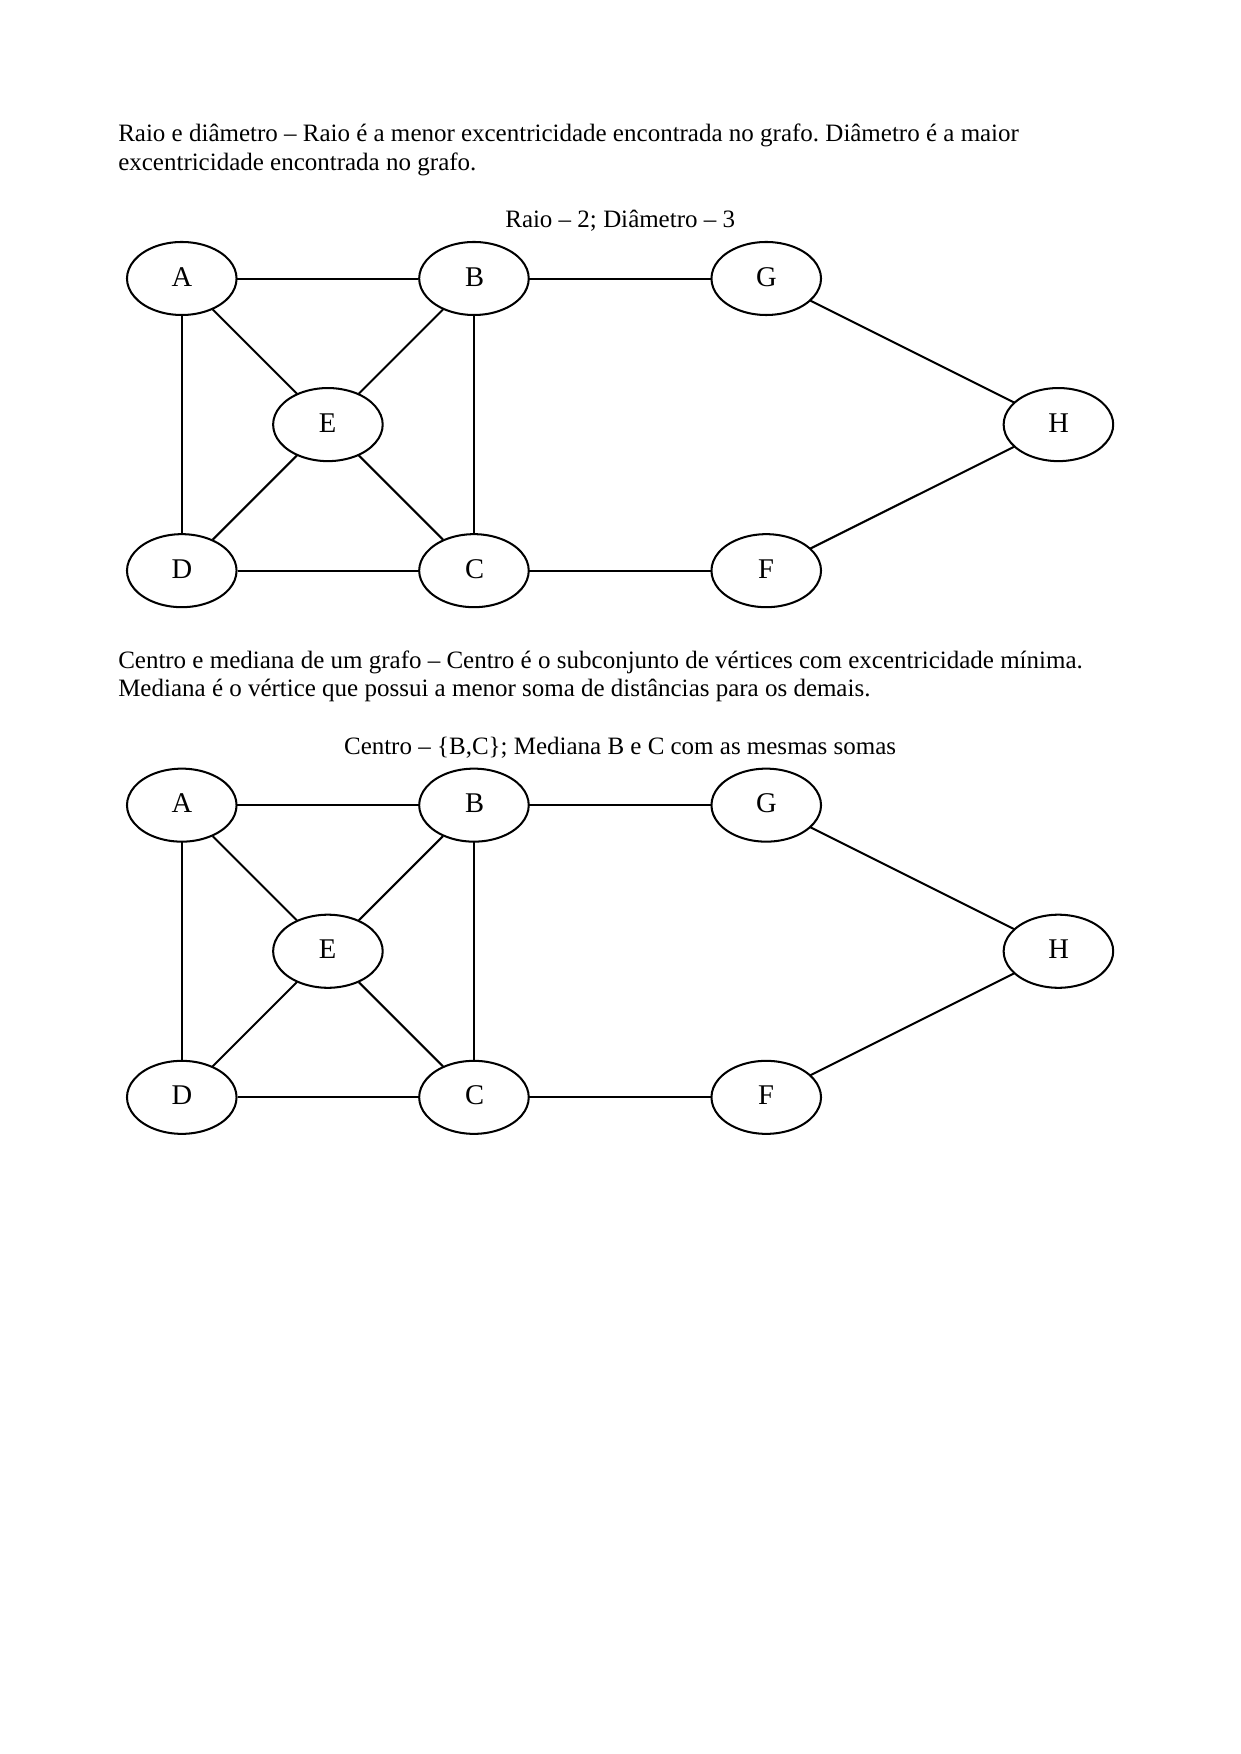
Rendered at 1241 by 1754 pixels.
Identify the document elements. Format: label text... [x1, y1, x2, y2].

text Centro e mediana de um grafo – Centro é o subconjunto de vértices com excentricidade mínima. Mediana é o vértice que possui a menor soma de distâncias para os demais. [118, 645, 1122, 702]
table_header Raio – 2; Diâmetro – 3 [118, 204, 1122, 233]
table_header Centro – {B,C}; Mediana B e C com as mesmas somas [118, 731, 1122, 760]
text Raio e diâmetro – Raio é a menor excentricidade encontrada no grafo. Diâmetro é a maior excentricidade encontrada no grafo. [118, 118, 1122, 176]
